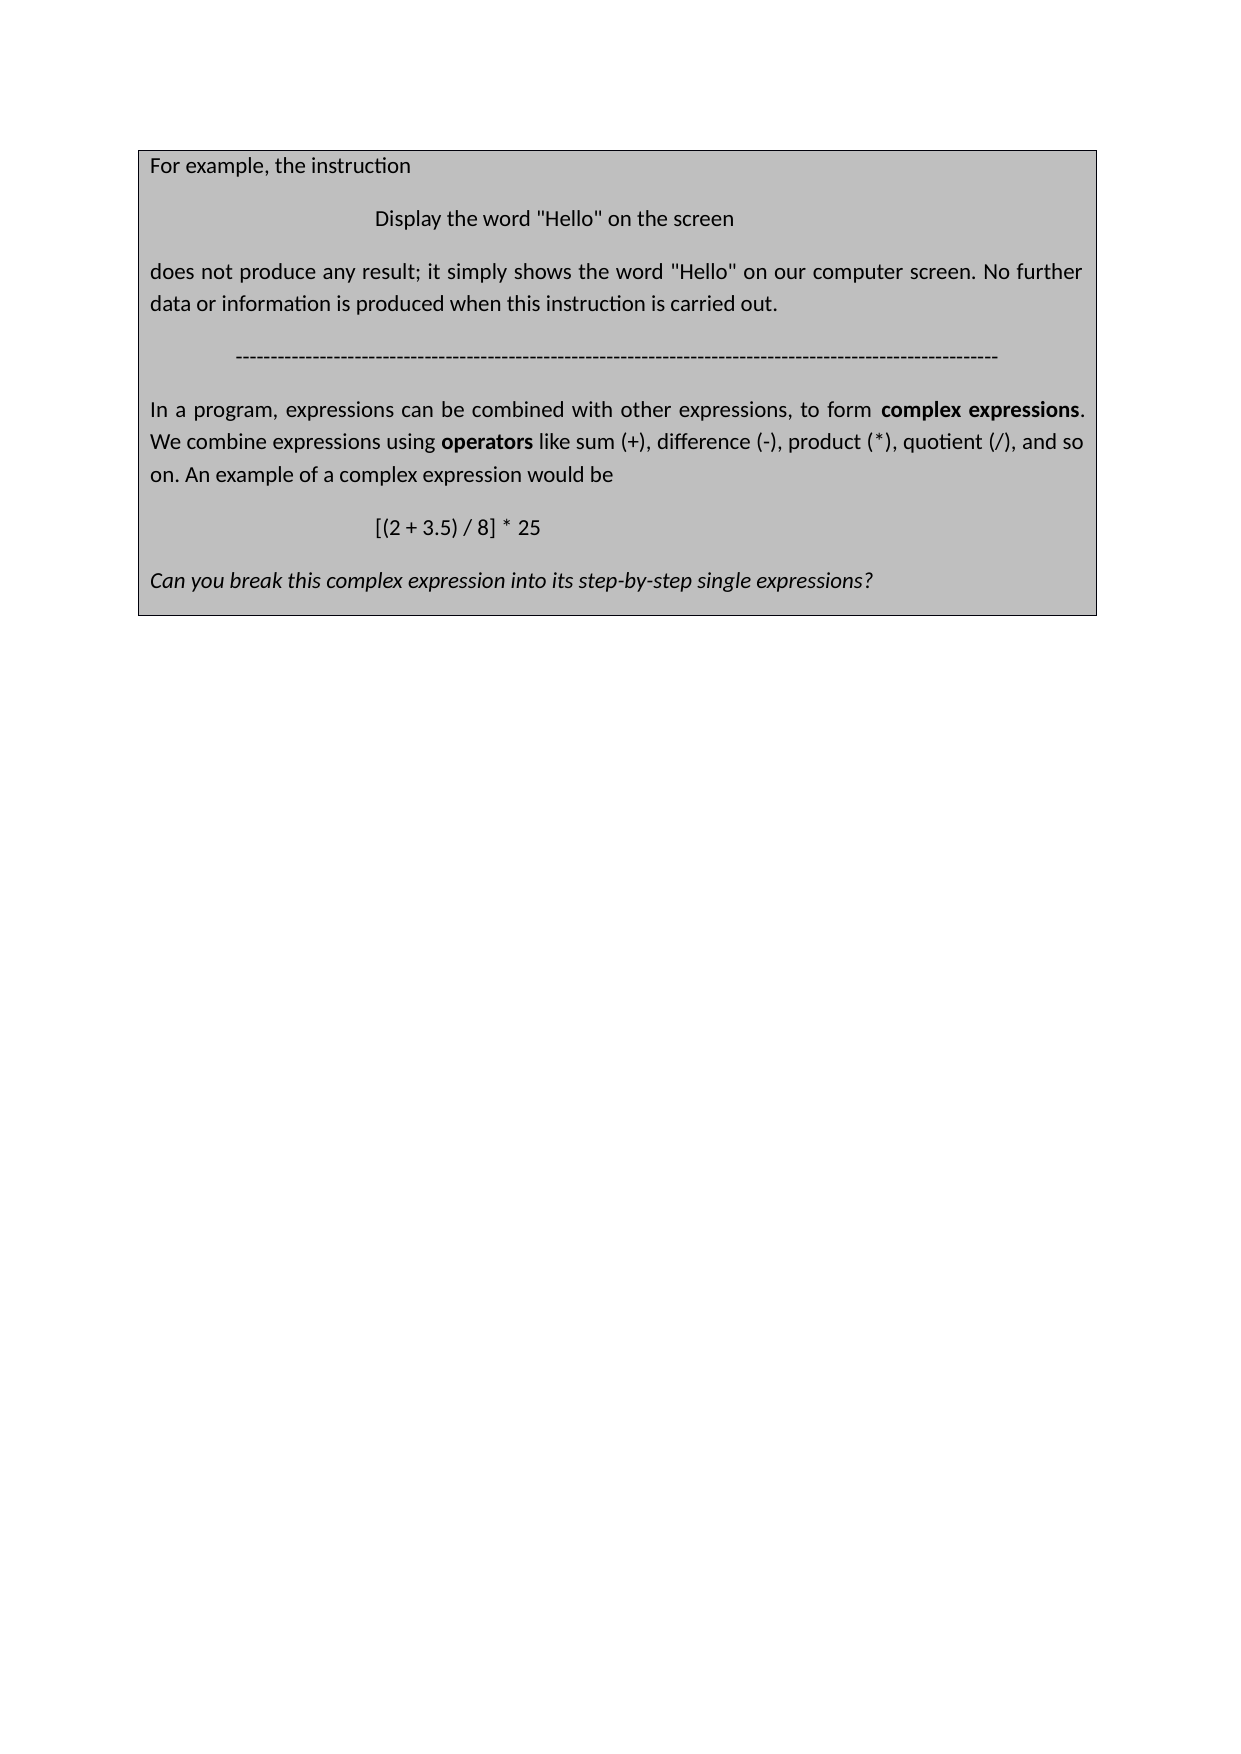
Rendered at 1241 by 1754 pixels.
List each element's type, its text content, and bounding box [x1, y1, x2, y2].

table_header For example, the instruction Display the word "Hello" on the screen does not produce any result; it simply shows the word "Hello" on our computer screen. No further data or information is produced when this instruction is carried out. ------------------------------------------------------------------------------------------------------------- In a program, expressions can be combined with other expressions, to form complex expressions. We combine expressions using operators like sum (+), difference (-), product (*), quotient (/), and so on. An example of a complex expression would be [(2 + 3.5) / 8] * 25 Can you break this complex expression into its step-by-step single expressions? [139, 151, 1096, 614]
